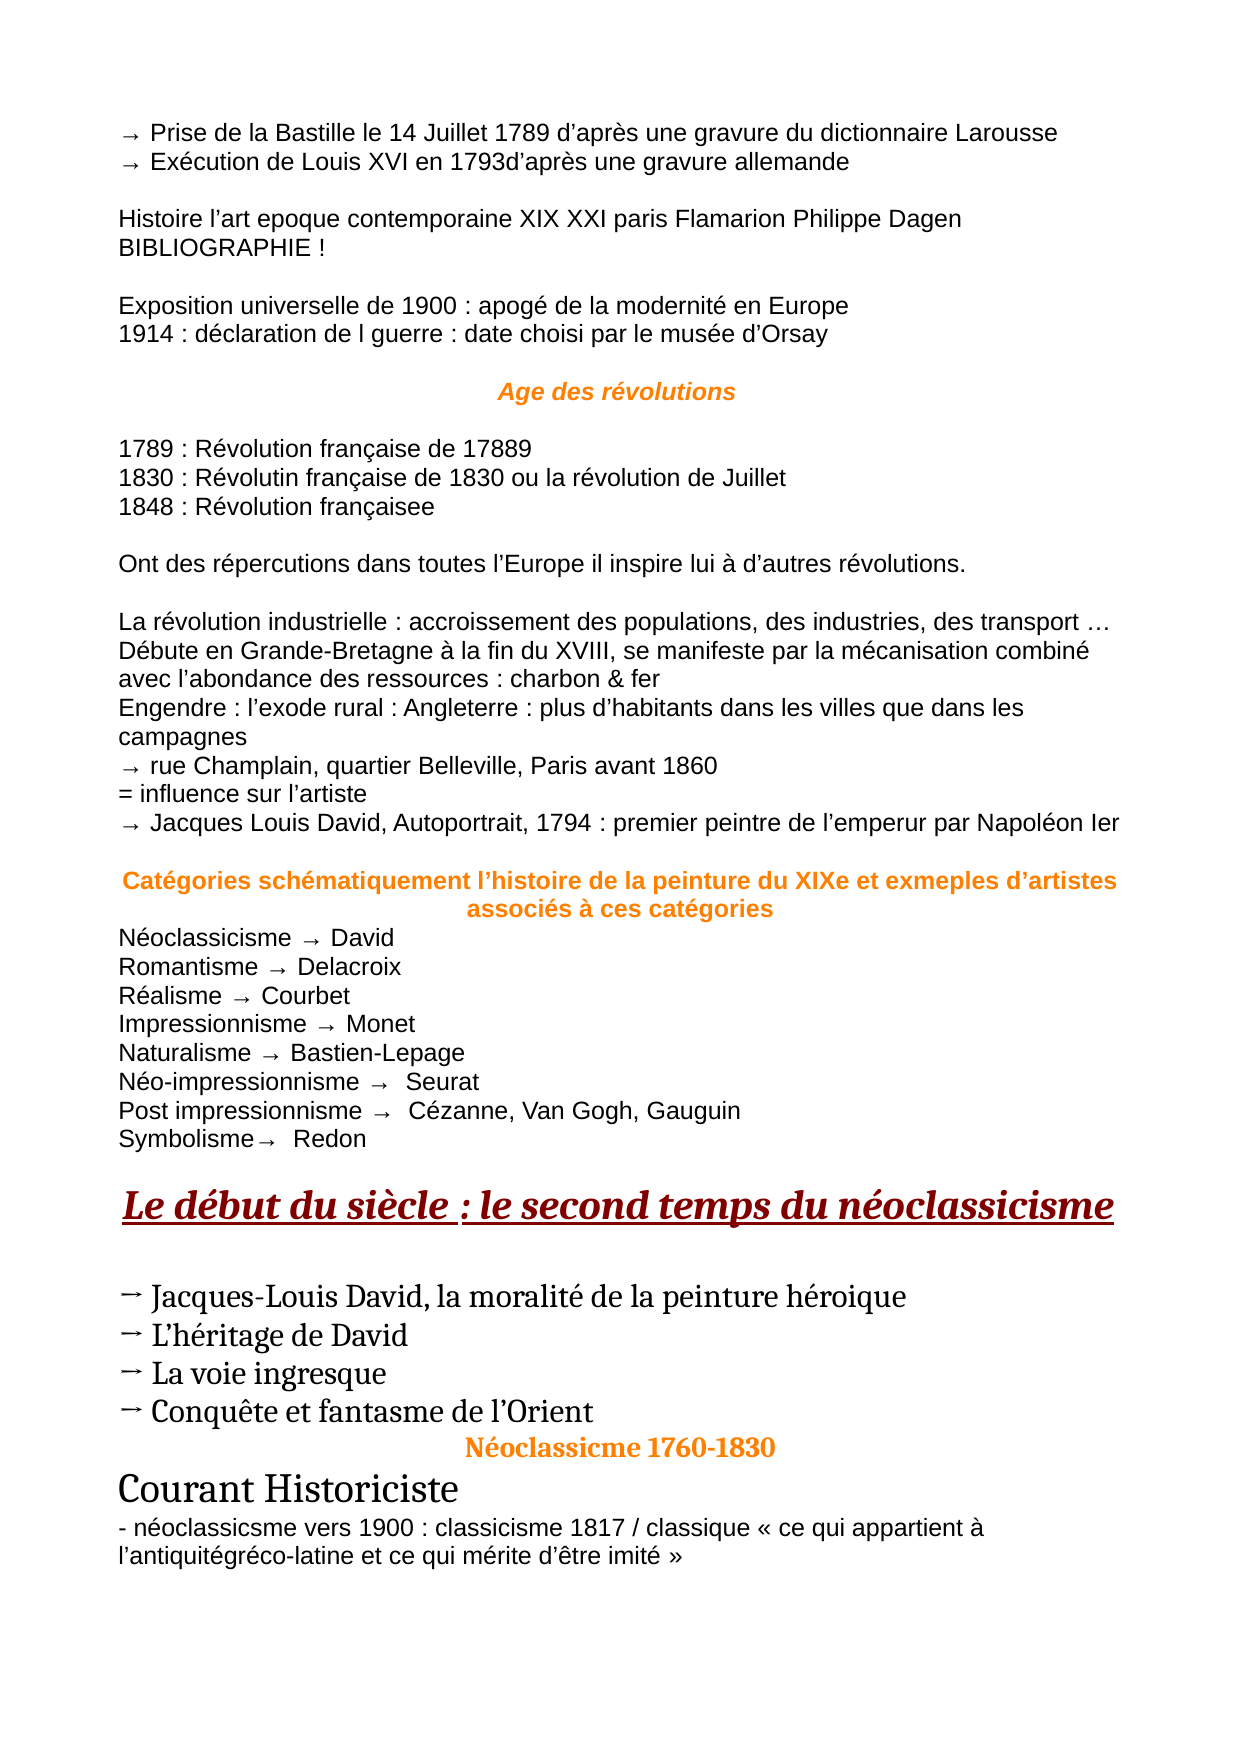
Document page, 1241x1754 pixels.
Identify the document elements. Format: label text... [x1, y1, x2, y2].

text Exposition universelle de 1900 : apogé de la modernité en Europe [118, 291, 1122, 319]
text → Jacques Louis David, Autoportrait, 1794 : premier peintre de l’emperur par Napoléon Ier [118, 808, 1122, 837]
text 1789 : Révolution française de 17889 [118, 434, 1122, 463]
text = influence sur l’artiste [118, 779, 1122, 808]
text Age des révolutions [118, 377, 1122, 406]
text 1848 : Révolution françaisee [118, 492, 1122, 521]
text Néoclassicisme → David [118, 923, 1122, 952]
text Romantisme → Delacroix [118, 952, 1122, 981]
text → Conquête et fantasme de l’Orient [118, 1393, 1122, 1431]
text Catégories schématiquement l’histoire de la peinture du XIXe et exmeples d’artistes associés à ces catégories [118, 866, 1122, 923]
text La révolution industrielle : accroissement des populations, des industries, des transport … [118, 607, 1122, 636]
text Naturalisme → Bastien-Lepage [118, 1038, 1122, 1067]
text 1830 : Révolutin française de 1830 ou la révolution de Juillet [118, 463, 1122, 492]
text Néoclassicme 1760-1830 [118, 1431, 1122, 1464]
text → Exécution de Louis XVI en 1793d’après une gravure allemande [118, 147, 1122, 176]
text Histoire l’art epoque contemporaine XIX XXI paris Flamarion Philippe Dagen BIBLIOGRAPHIE ! [118, 204, 1122, 262]
text Débute en Grande-Bretagne à la fin du XVIII, se manifeste par la mécanisation combiné avec l’abondance des ressources : charbon & fer [118, 636, 1122, 693]
text Symbolisme→ Redon [118, 1124, 1122, 1153]
text Impressionnisme → Monet [118, 1009, 1122, 1038]
text → L’héritage de David [118, 1316, 1122, 1354]
text → Jacques-Louis David, la moralité de la peinture héroique [118, 1278, 1122, 1316]
text Réalisme → Courbet [118, 981, 1122, 1009]
text → La voie ingresque [118, 1354, 1122, 1393]
text 1914 : déclaration de l guerre : date choisi par le musée d’Orsay [118, 319, 1122, 348]
text Courant Historiciste [118, 1464, 1122, 1512]
text Post impressionnisme → Cézanne, Van Gogh, Gauguin [118, 1096, 1122, 1124]
text - néoclassicsme vers 1900 : classicisme 1817 / classique « ce qui appartient à l’antiquitégréco-latine et ce qui mérite d’être imité » [118, 1512, 1122, 1570]
text Ont des répercutions dans toutes l’Europe il inspire lui à d’autres révolutions. [118, 549, 1122, 578]
text → Prise de la Bastille le 14 Juillet 1789 d’après une gravure du dictionnaire Larousse [118, 118, 1122, 147]
text Engendre : l’exode rural : Angleterre : plus d’habitants dans les villes que dans les campagnes [118, 693, 1122, 751]
text → rue Champlain, quartier Belleville, Paris avant 1860 [118, 751, 1122, 779]
text Néo-impressionnisme → Seurat [118, 1067, 1122, 1096]
text Le début du siècle : le second temps du néoclassicisme [118, 1182, 1122, 1230]
